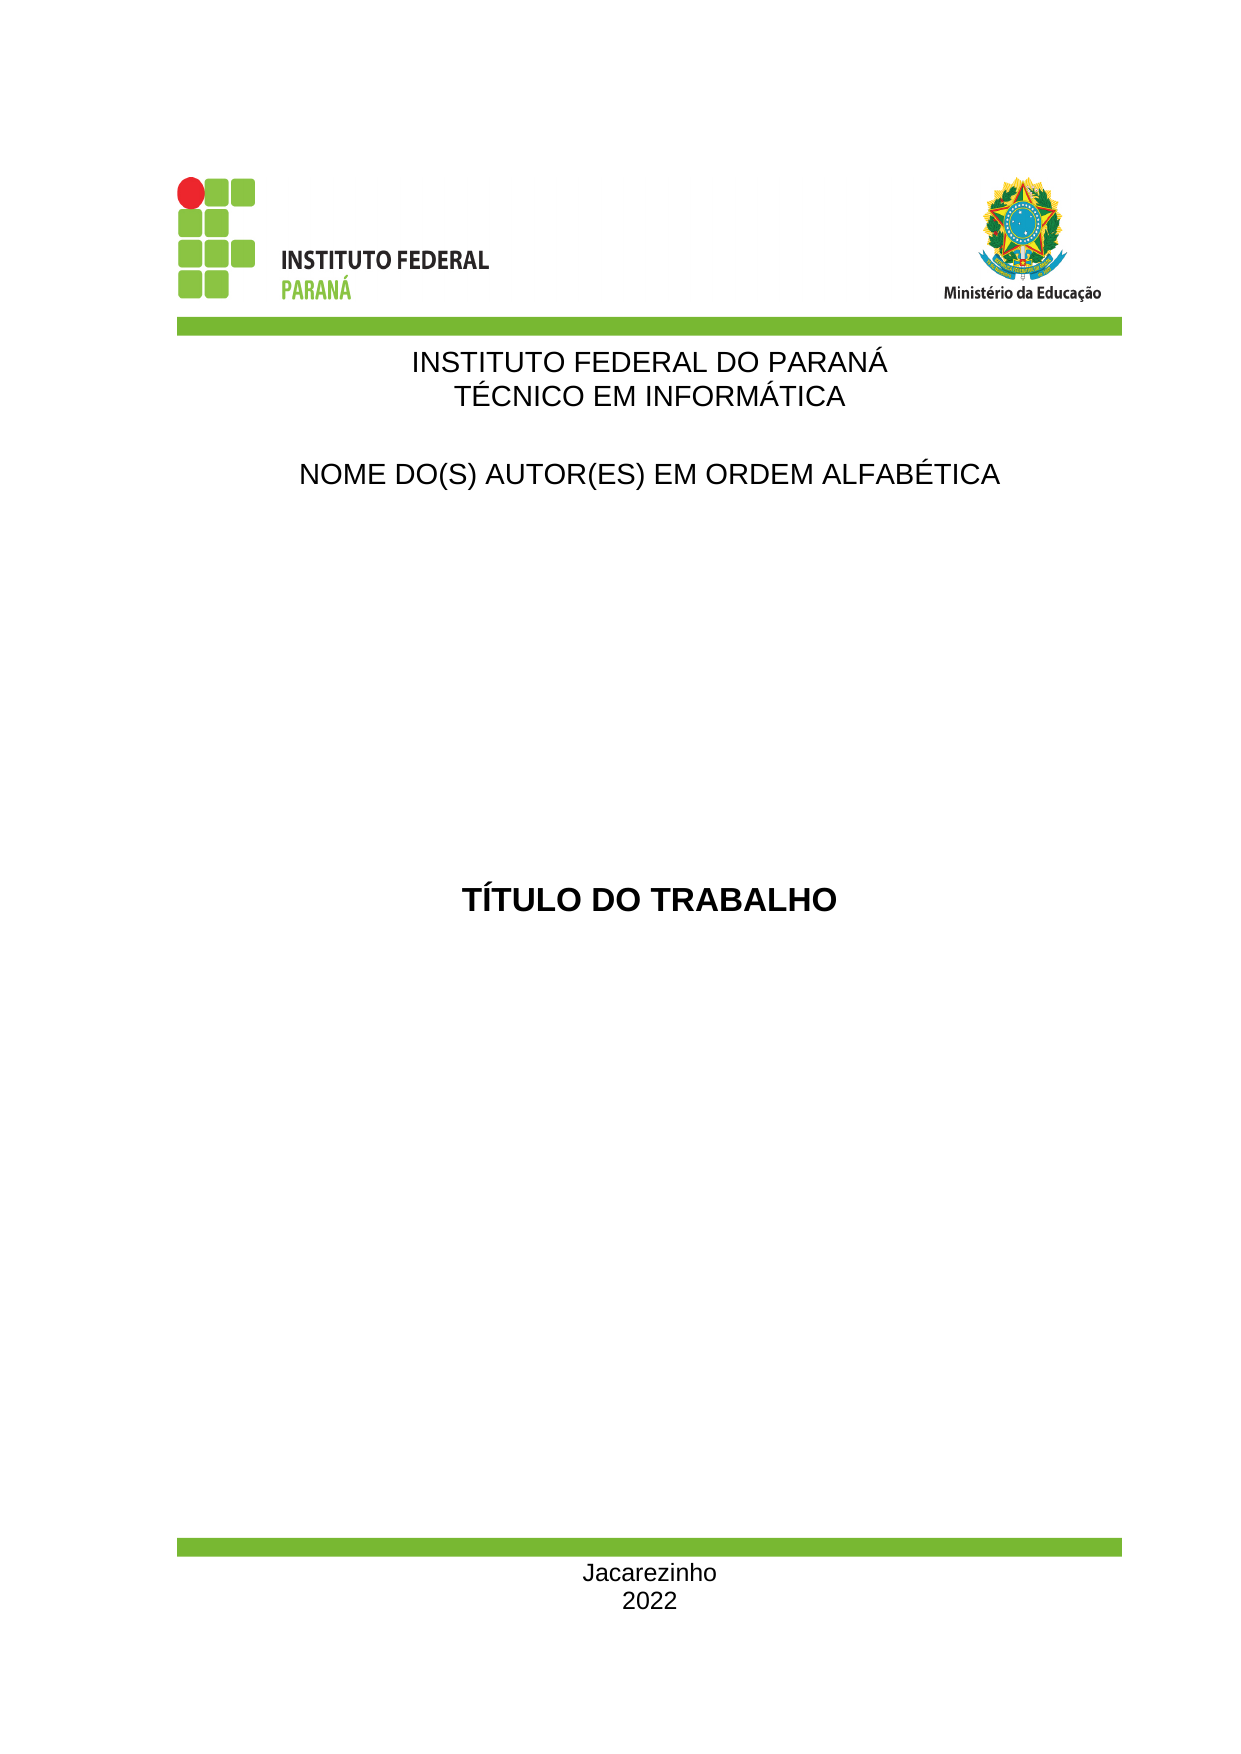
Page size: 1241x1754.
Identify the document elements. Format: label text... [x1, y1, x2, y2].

text INSTITUTO FEDERAL DO PARANÁ [177, 346, 1122, 379]
text técnico em INFORMÁTICA [177, 379, 1122, 413]
text nome do(s) autor(es) em ordem alfabética [177, 457, 1122, 490]
text Jacarezinho [177, 1558, 1122, 1586]
text título do trabalho [177, 880, 1122, 918]
text 2022 [177, 1586, 1122, 1615]
picture [177, 177, 1115, 302]
